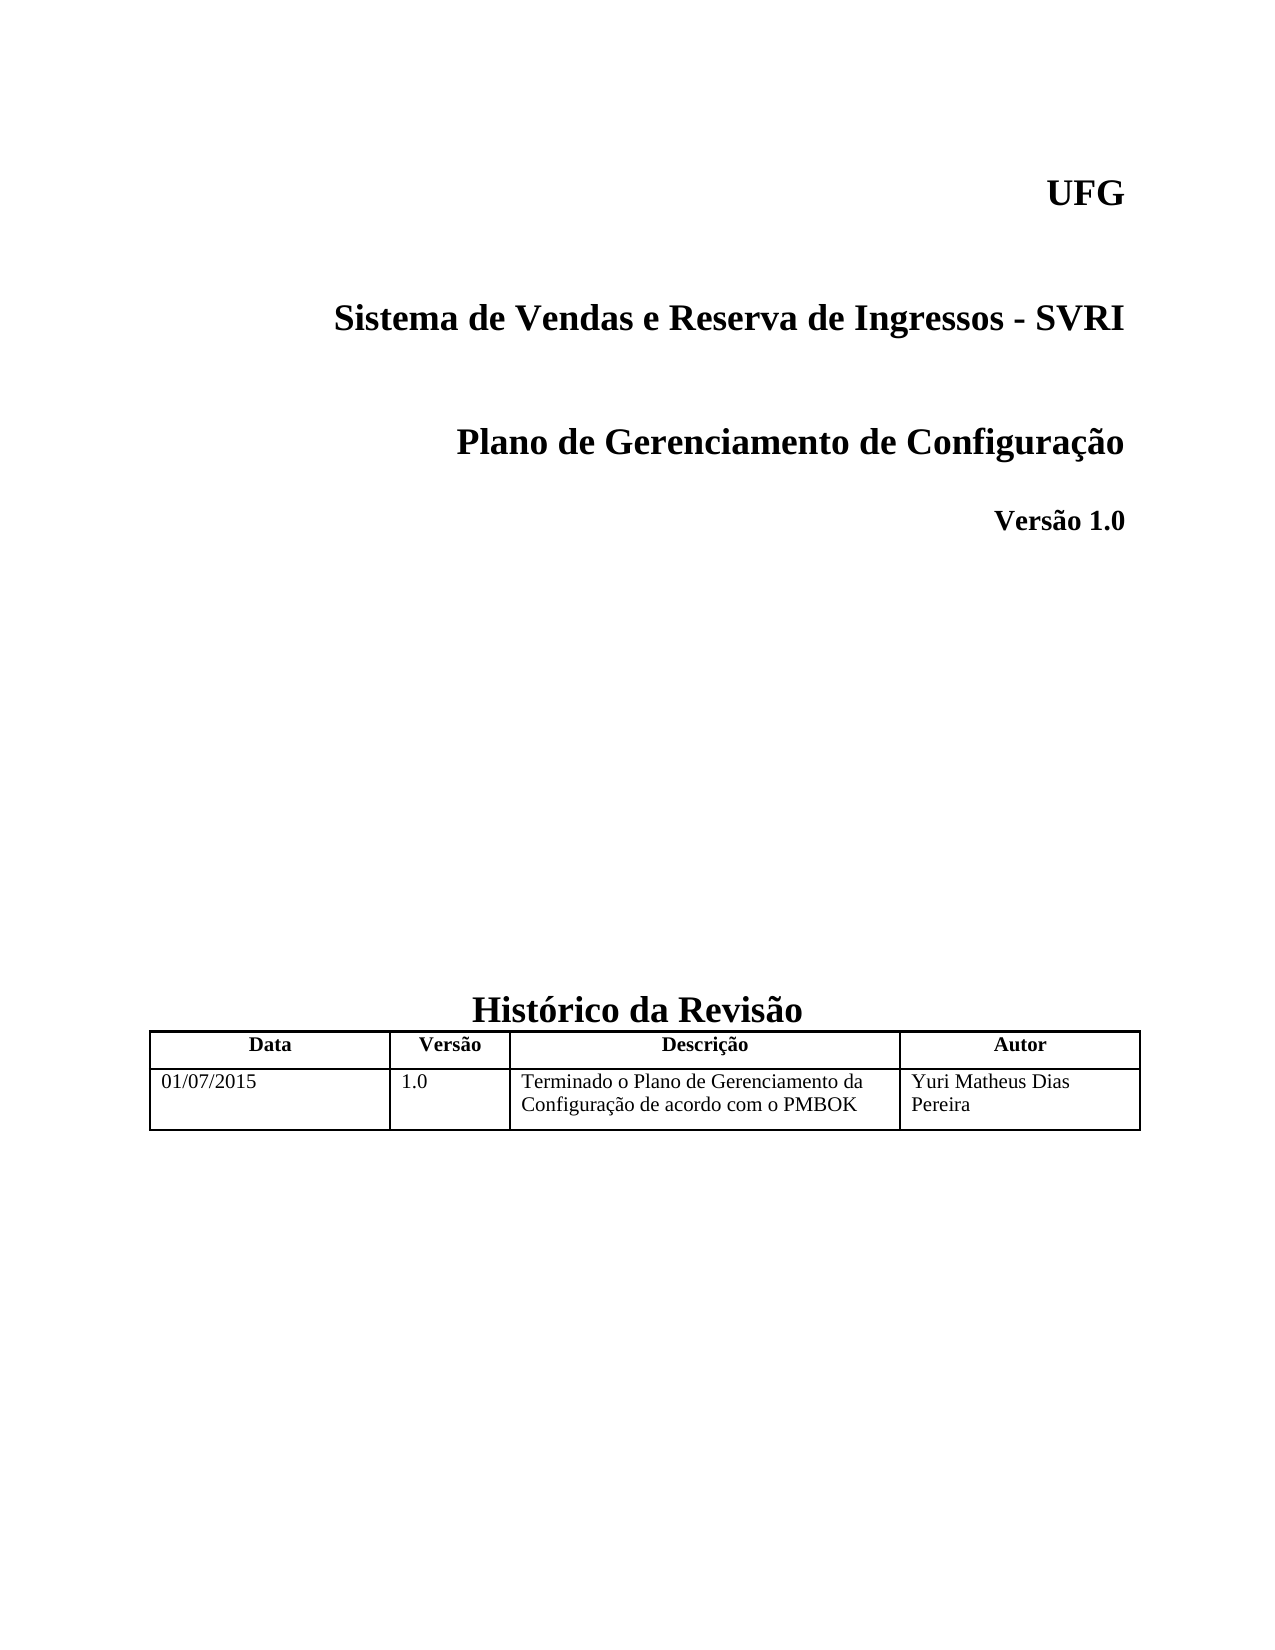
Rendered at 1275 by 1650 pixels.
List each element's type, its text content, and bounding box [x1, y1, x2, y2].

table_cell 01/07/2015 [151, 1070, 389, 1129]
text UFG [150, 172, 1125, 213]
text Versão 1.0 [150, 504, 1125, 537]
text Histórico da Revisão [150, 989, 1125, 1030]
text Sistema de Vendas e Reserva de Ingressos - SVRI [150, 297, 1125, 338]
table_cell 1.0 [391, 1070, 509, 1129]
table_cell Terminado o Plano de Gerenciamento da Configuração de acordo com o PMBOK [511, 1070, 899, 1129]
table_cell Yuri Matheus Dias Pereira [901, 1070, 1139, 1129]
text Plano de Gerenciamento de Configuração [150, 421, 1125, 463]
table_header Descrição [511, 1033, 899, 1068]
table_header Versão [391, 1033, 509, 1068]
table_header Data [151, 1033, 389, 1068]
table_header Autor [901, 1033, 1139, 1068]
